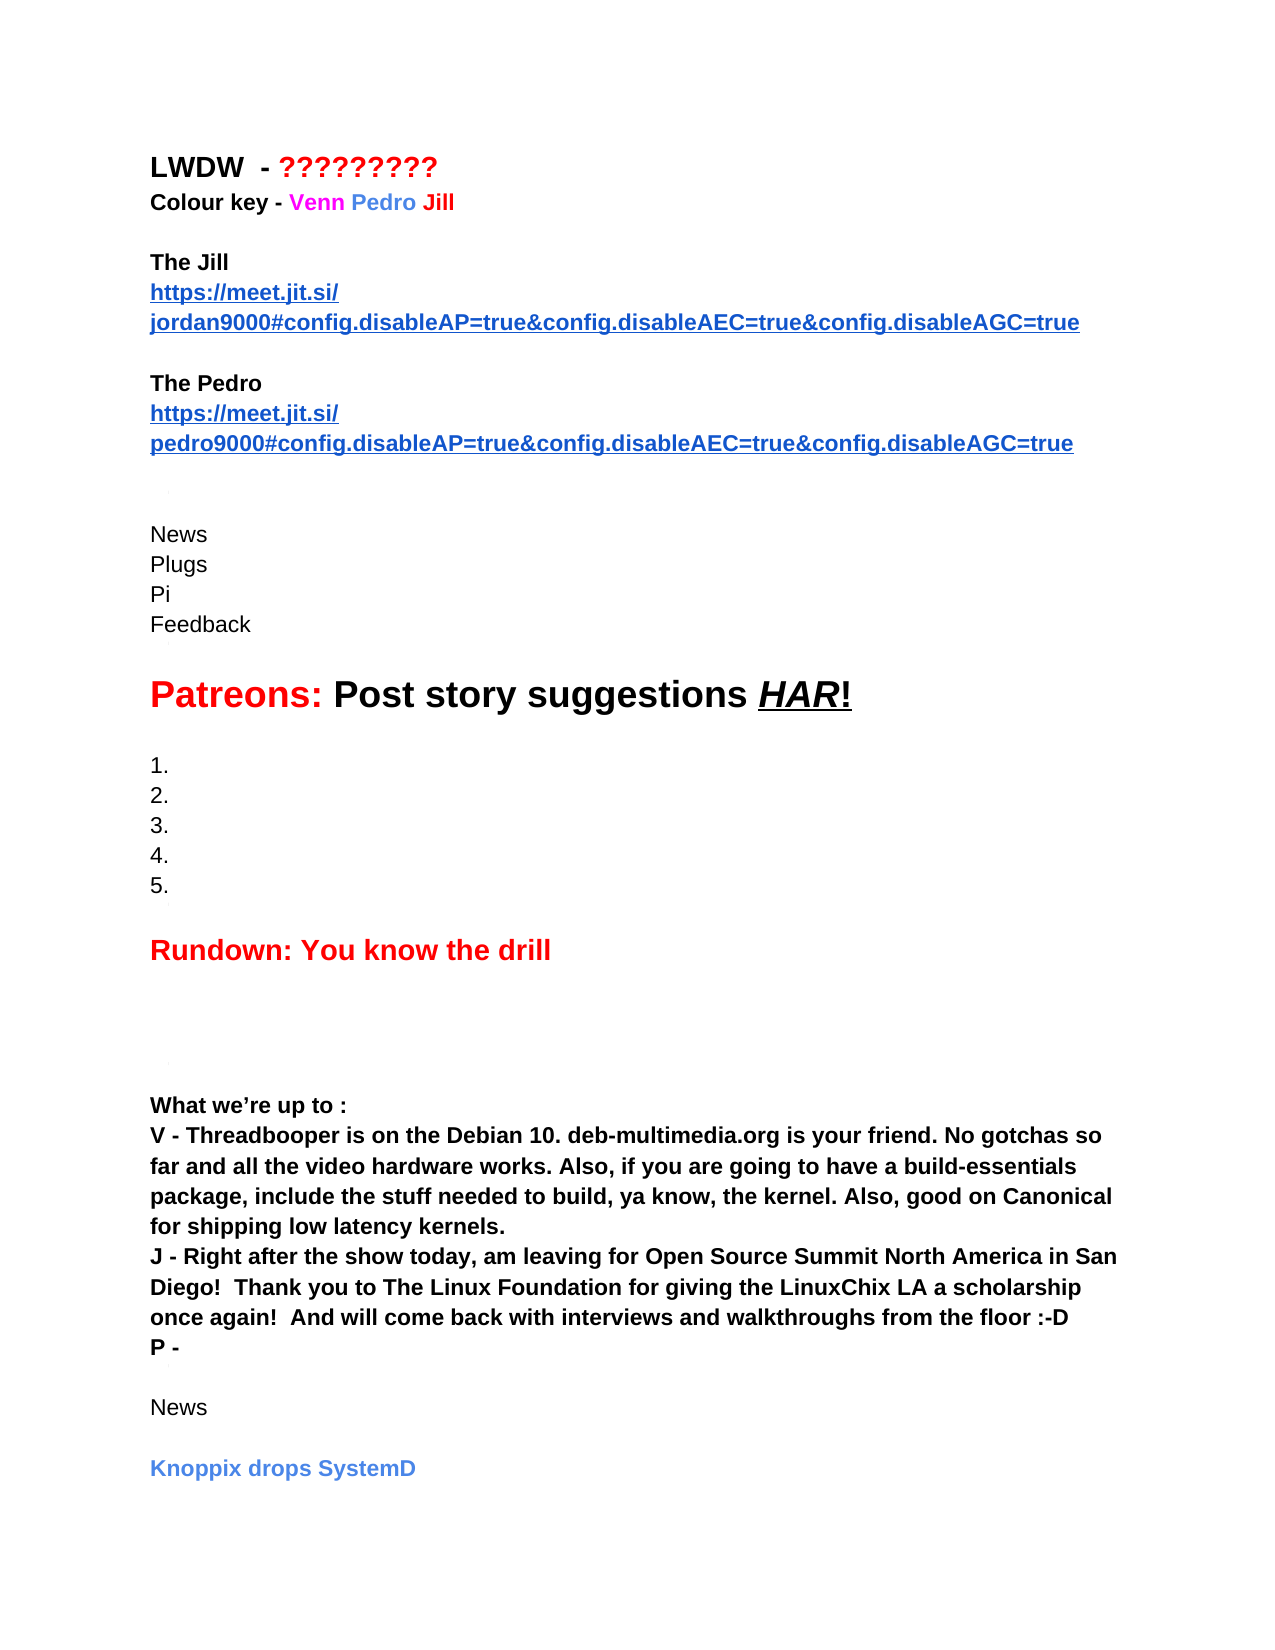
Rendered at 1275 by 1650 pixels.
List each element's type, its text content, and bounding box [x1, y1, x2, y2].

text 2. [150, 782, 1125, 808]
text Colour key - Venn Pedro Jill [150, 188, 1125, 215]
text 5. [150, 872, 1125, 899]
text Knoppix drops SystemD [150, 1455, 1125, 1481]
text News [150, 521, 1125, 547]
text News [150, 1394, 1125, 1421]
text Feedback [150, 611, 1125, 638]
text J - Right after the show today, am leaving for Open Source Summit North America in San Diego! Thank you to The Linux Foundation for giving the LinuxChix LA a scholarship once again! And will come back with interviews and walkthroughs from the floor :-D [150, 1243, 1125, 1330]
text Pi [150, 581, 1125, 608]
text https://meet.jit.si/jordan9000#config.disableAP=true&config.disableAEC=true&config.disableAGC=true [150, 279, 1125, 336]
text V - Threadbooper is on the Debian 10. deb-multimedia.org is your friend. No gotchas so far and all the video hardware works. Also, if you are going to have a build-essentials package, include the stuff needed to build, ya know, the kernel. Also, good on Canonical for shipping low latency kernels. [150, 1122, 1125, 1239]
text 1. [150, 752, 1125, 778]
text 4. [150, 842, 1125, 869]
text The Jill [150, 249, 1125, 275]
text Rundown: You know the drill [150, 933, 1125, 966]
text 3. [150, 812, 1125, 838]
text Patreons: Post story suggestions HAR! [150, 672, 1125, 715]
text The Pedro [150, 370, 1125, 396]
text P - [150, 1334, 1125, 1360]
text Plugs [150, 551, 1125, 577]
text What we’re up to : [150, 1092, 1125, 1119]
text LWDW - ????????? [150, 150, 1125, 183]
text https://meet.jit.si/pedro9000#config.disableAP=true&config.disableAEC=true&config.disableAGC=true [150, 400, 1125, 457]
